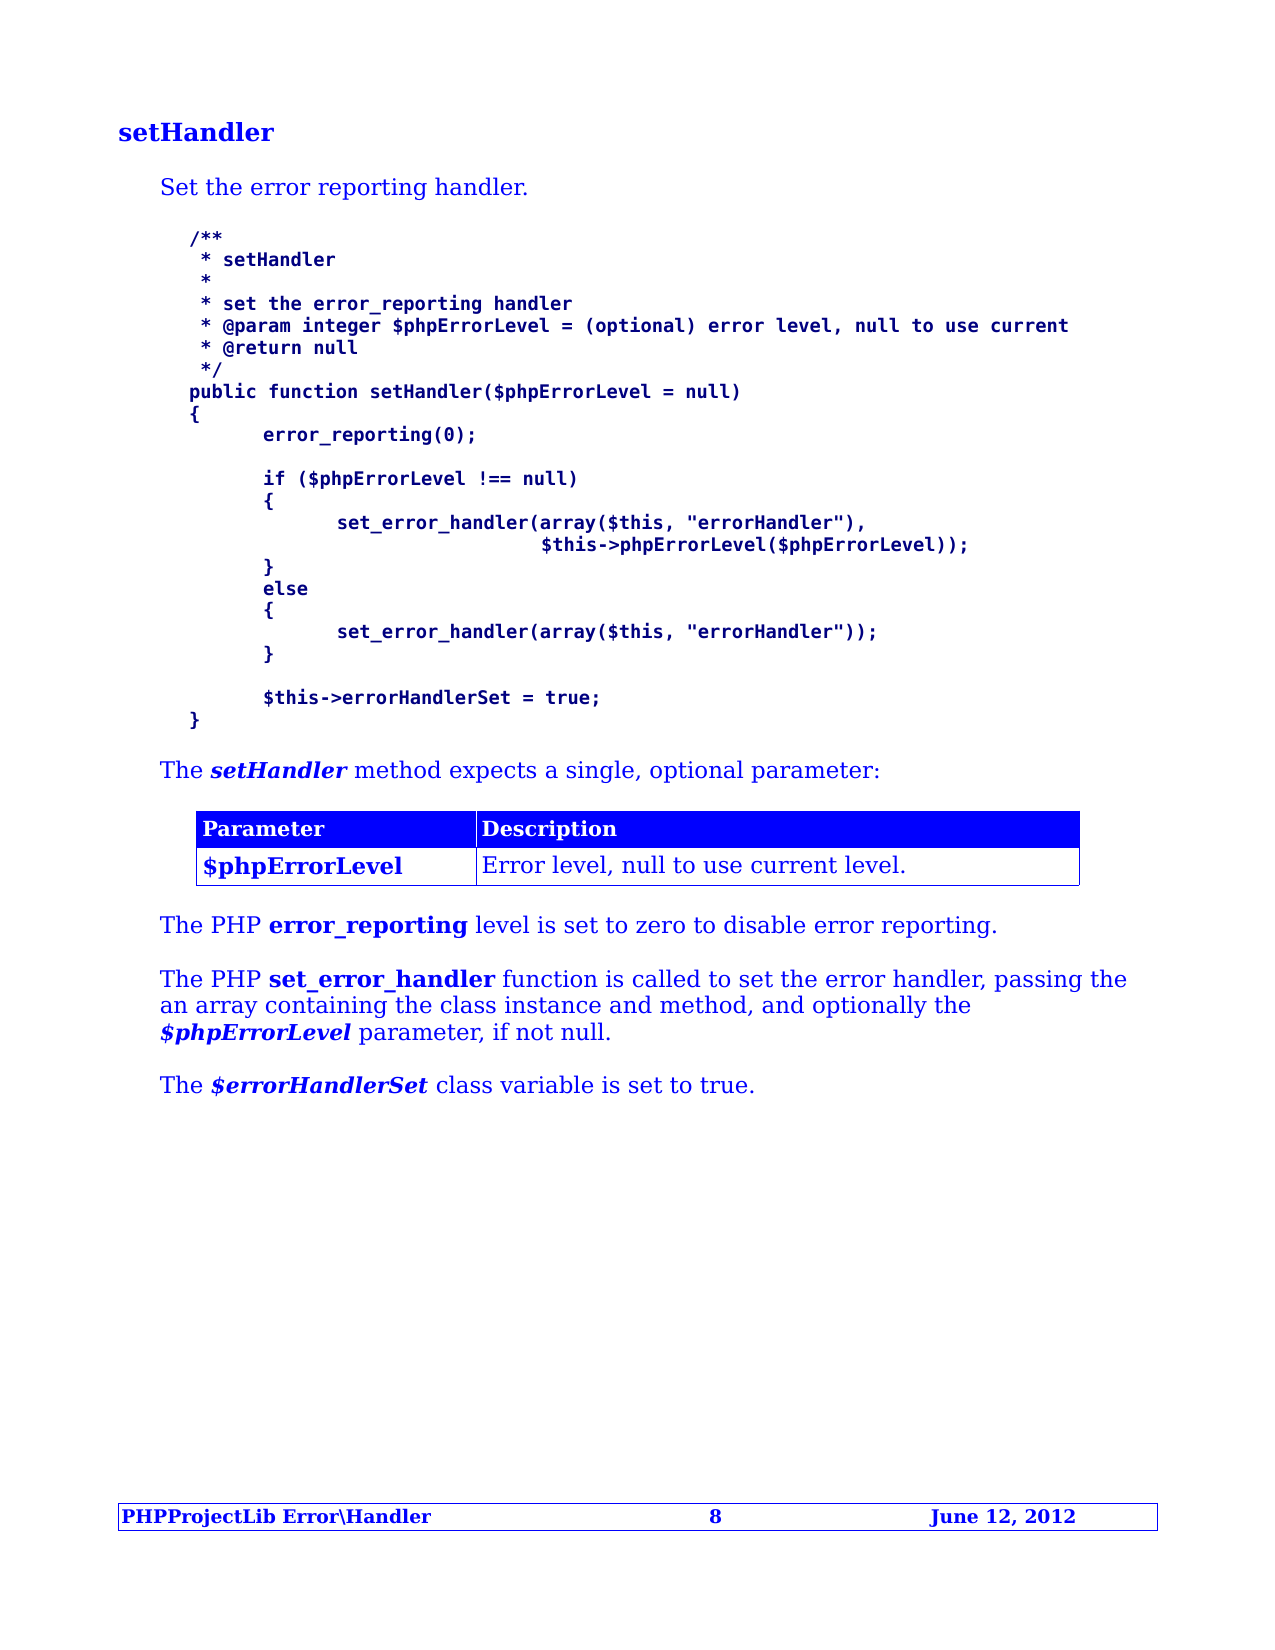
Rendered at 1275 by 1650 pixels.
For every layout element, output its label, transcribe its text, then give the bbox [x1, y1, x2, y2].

list { [189, 402, 1157, 424]
list } [189, 709, 1157, 731]
list public function setHandler($phpErrorLevel = null) [189, 381, 1157, 402]
list } [189, 556, 1157, 577]
list $this->errorHandlerSet = true; [189, 687, 1157, 709]
list set_error_handler(array($this, "errorHandler"), [189, 512, 1157, 534]
title setHandler [118, 118, 1157, 147]
list $this->phpErrorLevel($phpErrorLevel)); [189, 534, 1157, 556]
list error_reporting(0); [189, 424, 1157, 446]
table_header Description [477, 812, 1079, 847]
text The PHP set_error_handler function is called to set the error handler, passing the an array containing the class instance and method, and optionally the $phpErrorLevel parameter, if not null. [159, 966, 1157, 1046]
list * @return null [189, 337, 1157, 359]
list /** [189, 227, 1157, 249]
text The setHandler method expects a single, optional parameter: [159, 757, 1157, 784]
text The $errorHandlerSet class variable is set to true. [159, 1072, 1157, 1099]
table_header Parameter [197, 812, 476, 847]
text The PHP error_reporting level is set to zero to disable error reporting. [159, 912, 1157, 939]
list * setHandler [189, 249, 1157, 271]
list else [189, 577, 1157, 599]
list } [189, 643, 1157, 665]
table_cell $phpErrorLevel [197, 848, 476, 885]
list * set the error_reporting handler [189, 293, 1157, 315]
list */ [189, 359, 1157, 381]
list set_error_handler(array($this, "errorHandler")); [189, 621, 1157, 643]
table_cell Error level, null to use current level. [477, 848, 1079, 885]
list { [189, 599, 1157, 621]
text Set the error reporting handler. [159, 174, 1157, 201]
list { [189, 490, 1157, 512]
list if ($phpErrorLevel !== null) [189, 468, 1157, 490]
list * @param integer $phpErrorLevel = (optional) error level, null to use current [189, 315, 1157, 337]
list * [189, 271, 1157, 293]
